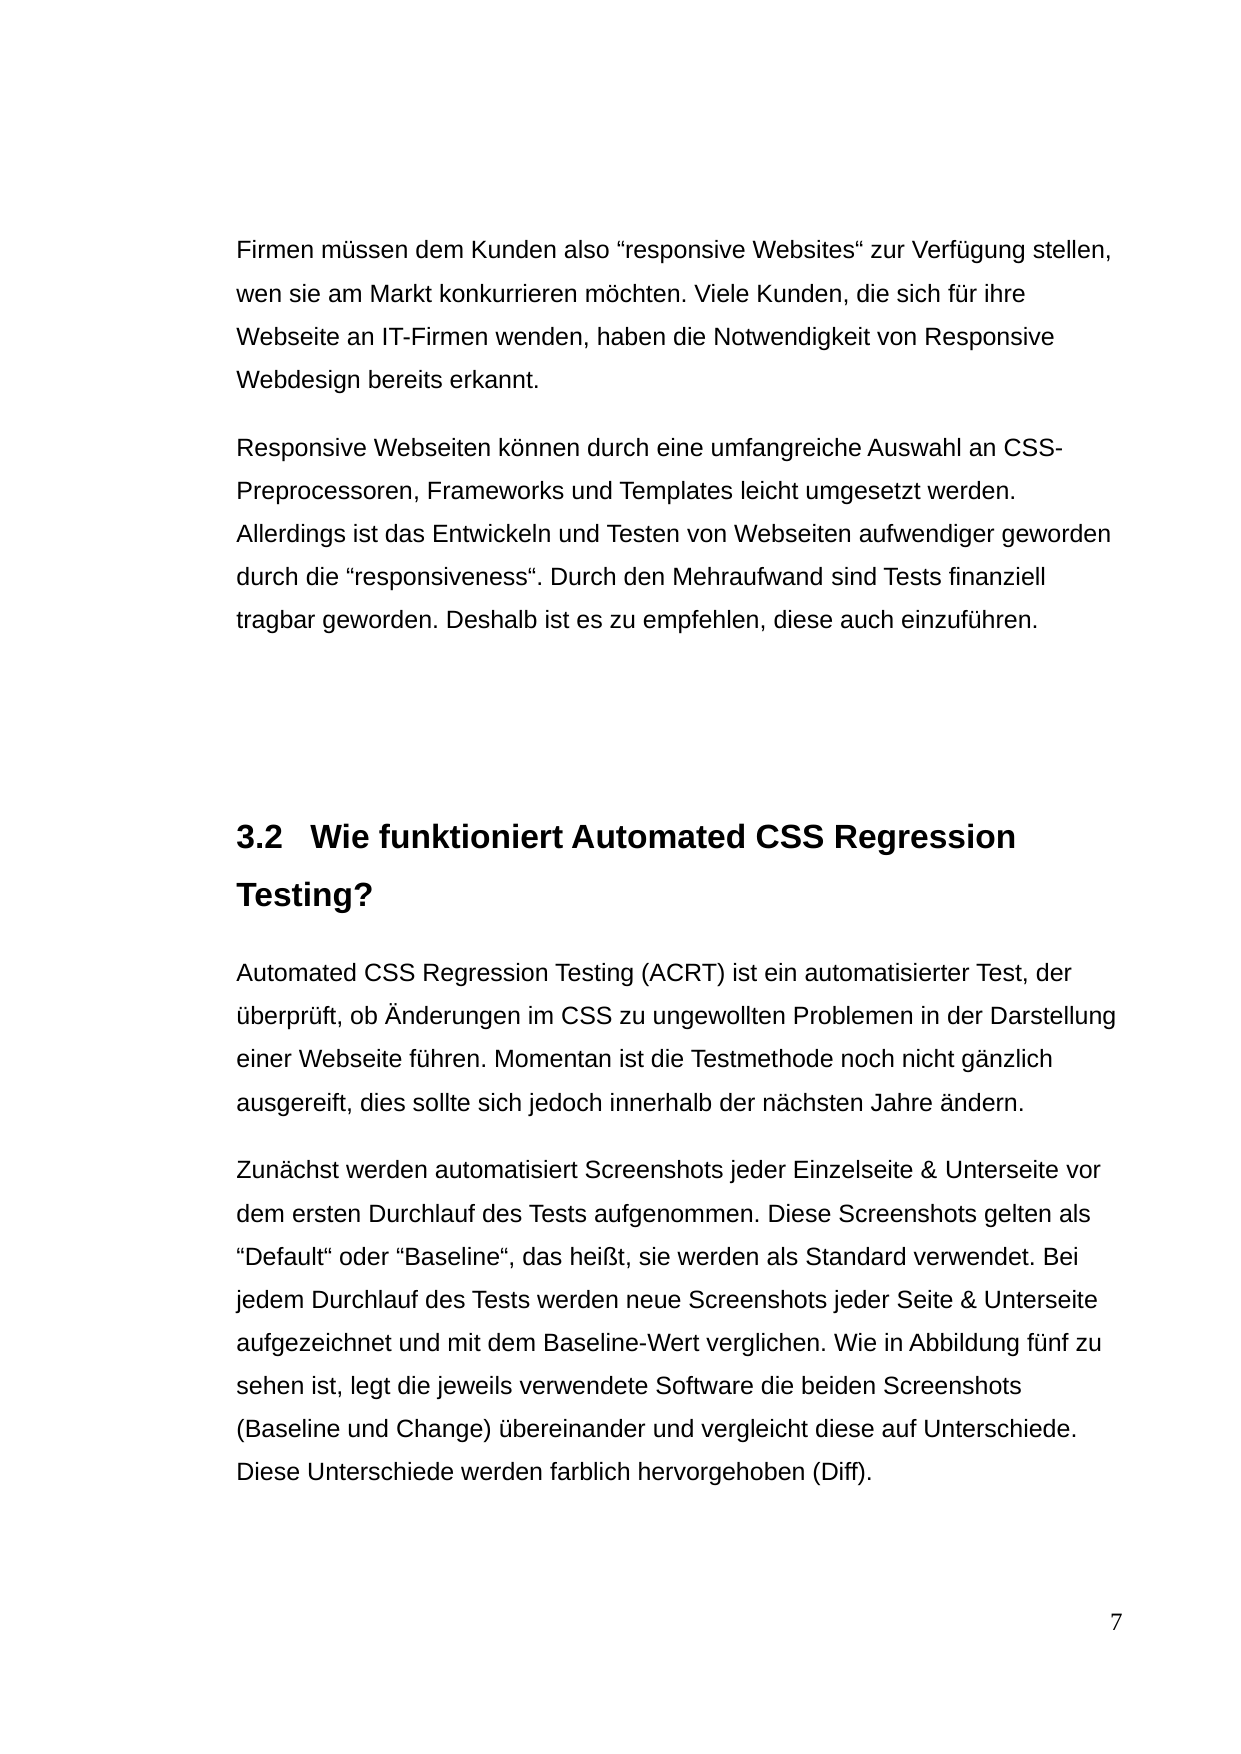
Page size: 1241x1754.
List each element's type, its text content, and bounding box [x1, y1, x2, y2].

text Responsive Webseiten können durch eine umfangreiche Auswahl an CSS-Preprocessoren, Frameworks und Templates leicht umgesetzt werden. Allerdings ist das Entwickeln und Testen von Webseiten aufwendiger geworden durch die “responsiveness“. Durch den Mehraufwand sind Tests finanziell tragbar geworden. Deshalb ist es zu empfehlen, diese auch einzuführen. [236, 433, 1122, 634]
text Automated CSS Regression Testing (ACRT) ist ein automatisierter Test, der überprüft, ob Änderungen im CSS zu ungewollten Problemen in der Darstellung einer Webseite führen. Momentan ist die Testmethode noch nicht gänzlich ausgereift, dies sollte sich jedoch innerhalb der nächsten Jahre ändern. [236, 958, 1122, 1116]
subtitle Wie funktioniert Automated CSS Regression Testing? [236, 817, 1122, 914]
text Firmen müssen dem Kunden also “responsive Websites“ zur Verfügung stellen, wen sie am Markt konkurrieren möchten. Viele Kunden, die sich für ihre Webseite an IT-Firmen wenden, haben die Notwendigkeit von Responsive Webdesign bereits erkannt. [236, 235, 1122, 393]
text Zunächst werden automatisiert Screenshots jeder Einzelseite & Unterseite vor dem ersten Durchlauf des Tests aufgenommen. Diese Screenshots gelten als “Default“ oder “Baseline“, das heißt, sie werden als Standard verwendet. Bei jedem Durchlauf des Tests werden neue Screenshots jeder Seite & Unterseite aufgezeichnet und mit dem Baseline-Wert verglichen. Wie in Abbildung fünf zu sehen ist, legt die jeweils verwendete Software die beiden Screenshots (Baseline und Change) übereinander und vergleicht diese auf Unterschiede. Diese Unterschiede werden farblich hervorgehoben (Diff). [236, 1155, 1122, 1486]
